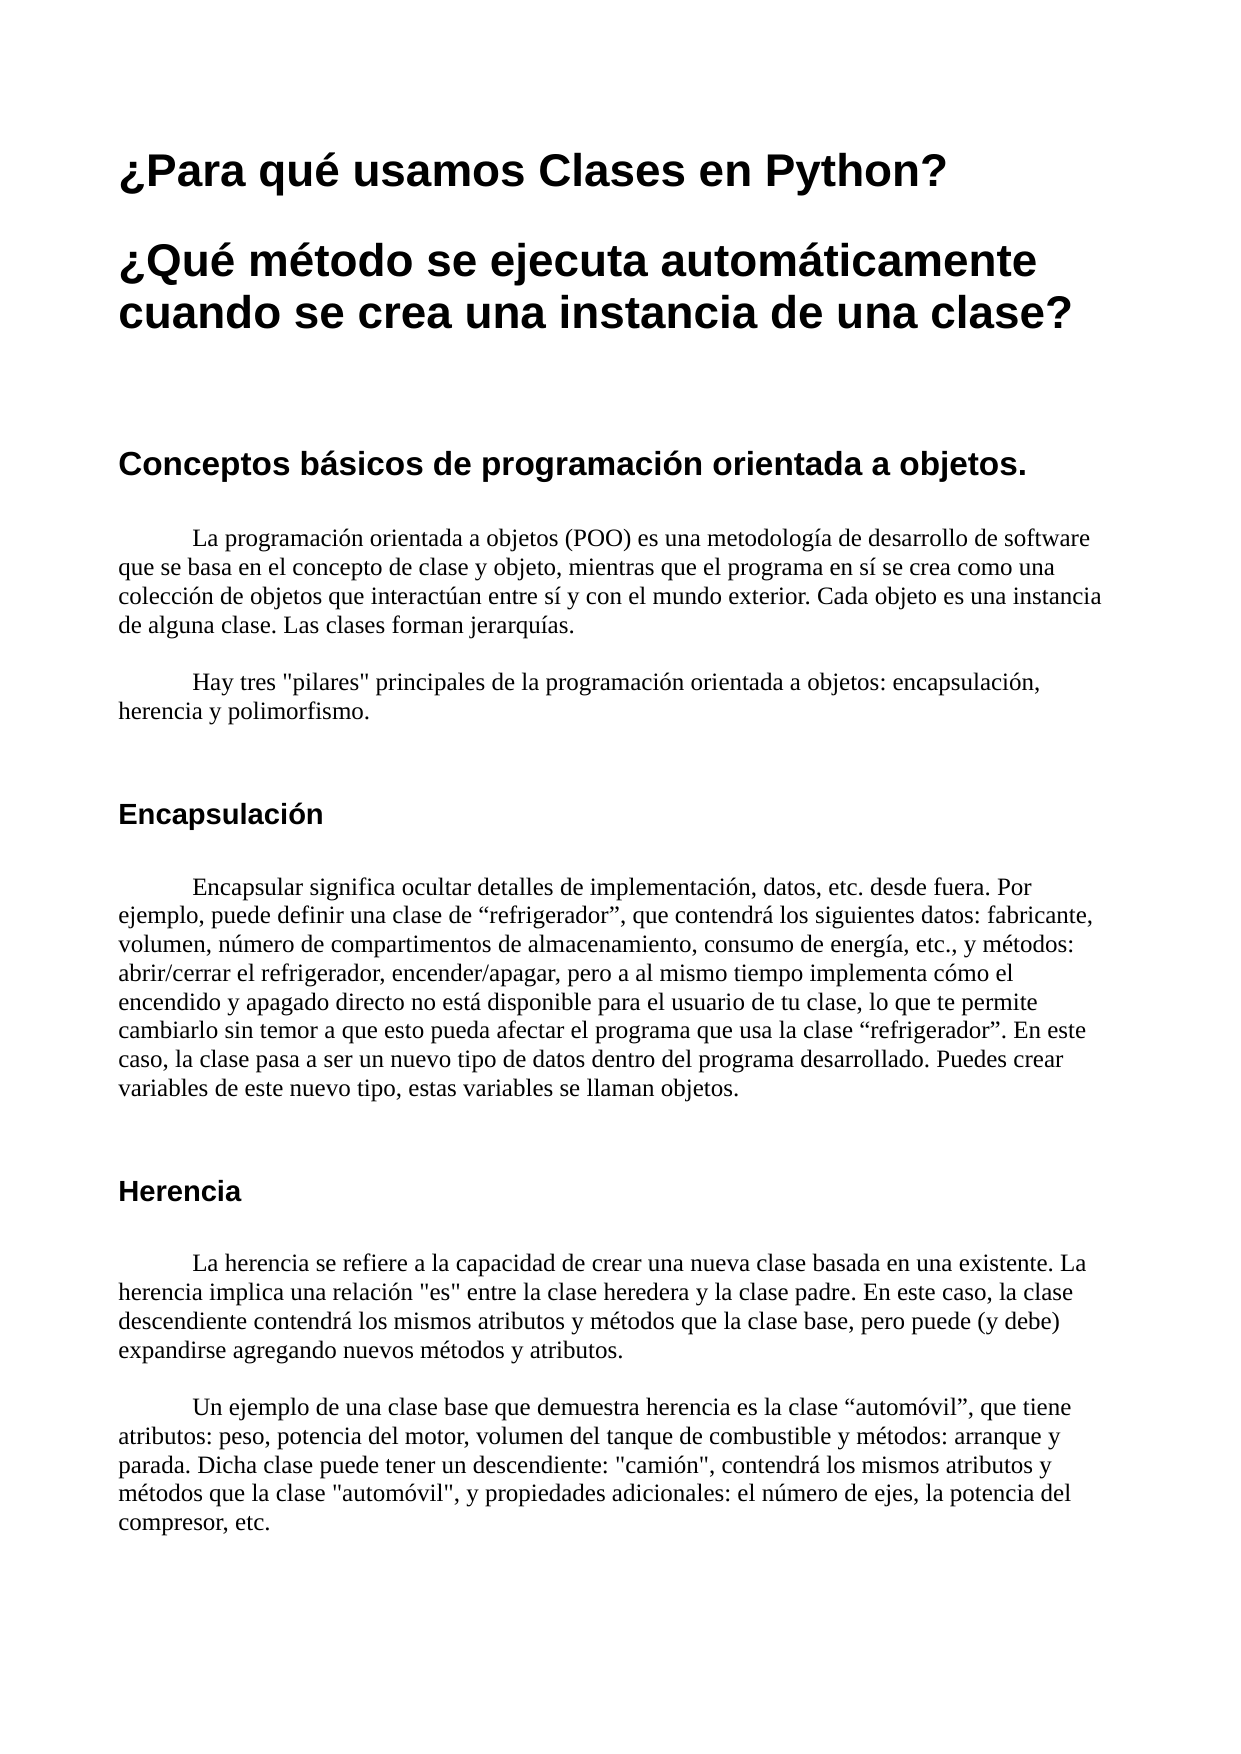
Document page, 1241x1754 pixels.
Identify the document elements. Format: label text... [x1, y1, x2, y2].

subtitle Encapsulación [118, 797, 1122, 830]
text Un ejemplo de una clase base que demuestra herencia es la clase “automóvil”, que tiene atributos: peso, potencia del motor, volumen del tanque de combustible y métodos: arranque y parada. Dicha clase puede tener un descendiente: "camión", contendrá los mismos atributos y métodos que la clase "automóvil", y propiedades adicionales: el número de ejes, la potencia del compresor, etc. [118, 1392, 1122, 1536]
text La programación orientada a objetos (POO) es una metodología de desarrollo de software que se basa en el concepto de clase y objeto, mientras que el programa en sí se crea como una colección de objetos que interactúan entre sí y con el mundo exterior. Cada objeto es una instancia de alguna clase. Las clases forman jerarquías. [118, 523, 1122, 638]
subtitle ¿Para qué usamos Clases en Python? [118, 143, 1122, 196]
text Encapsular significa ocultar detalles de implementación, datos, etc. desde fuera. Por ejemplo, puede definir una clase de “refrigerador”, que contendrá los siguientes datos: fabricante, volumen, número de compartimentos de almacenamiento, consumo de energía, etc., y métodos: abrir/cerrar el refrigerador, encender/apagar, pero a al mismo tiempo implementa cómo el encendido y apagado directo no está disponible para el usuario de tu clase, lo que te permite cambiarlo sin temor a que esto pueda afectar el programa que usa la clase “refrigerador”. En este caso, la clase pasa a ser un nuevo tipo de datos dentro del programa desarrollado. Puedes crear variables de este nuevo tipo, estas variables se llaman objetos. [118, 872, 1122, 1102]
subtitle Herencia [118, 1174, 1122, 1207]
subtitle ¿Qué método se ejecuta automáticamente cuando se crea una instancia de una clase? [118, 233, 1122, 339]
text Hay tres "pilares" principales de la programación orientada a objetos: encapsulación, herencia y polimorfismo. [118, 667, 1122, 725]
subtitle Conceptos básicos de programación orientada a objetos. [118, 444, 1122, 482]
text La herencia se refiere a la capacidad de crear una nueva clase basada en una existente. La herencia implica una relación "es" entre la clase heredera y la clase padre. En este caso, la clase descendiente contendrá los mismos atributos y métodos que la clase base, pero puede (y debe) expandirse agregando nuevos métodos y atributos. [118, 1248, 1122, 1363]
